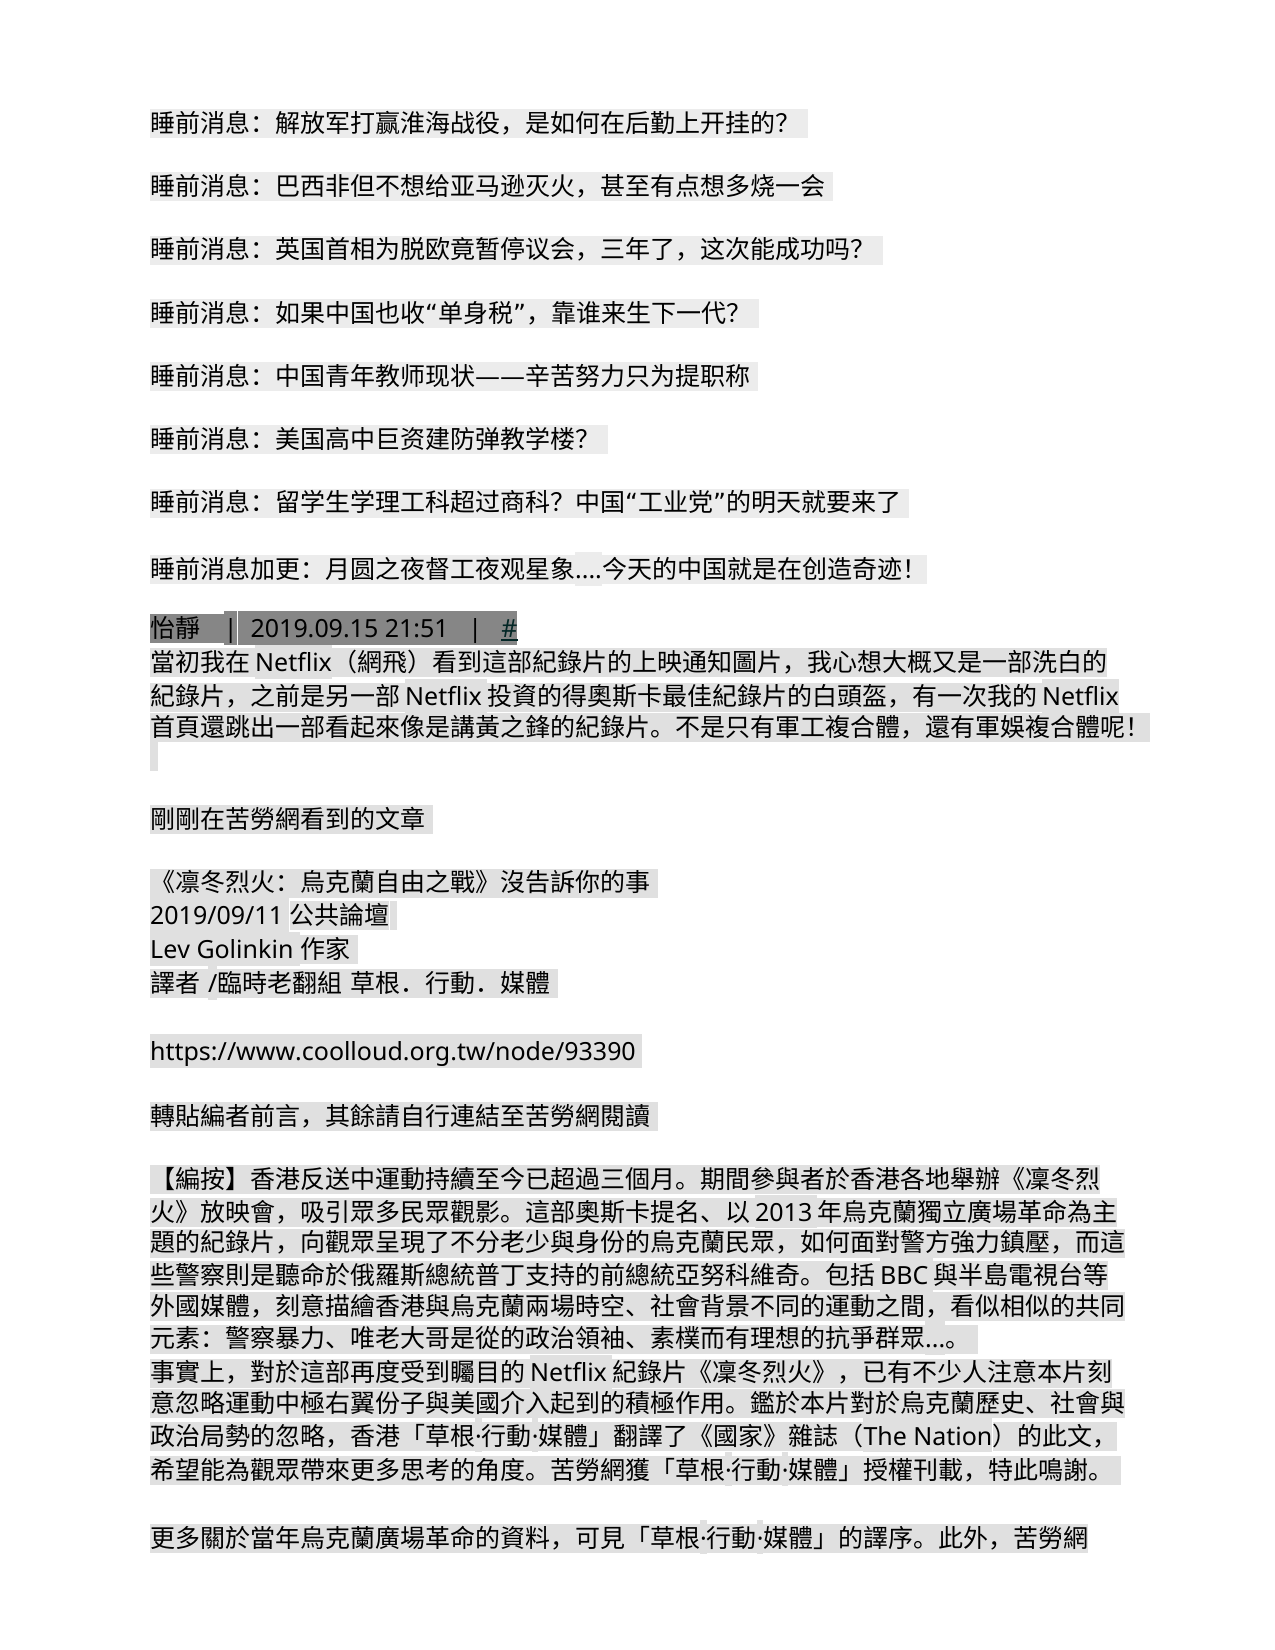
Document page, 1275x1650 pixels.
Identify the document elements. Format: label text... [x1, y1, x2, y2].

text 怡靜 | 2019.09.15 21:51 | # [150, 611, 1125, 645]
text 睡前消息：解放军打赢淮海战役，是如何在后勤上开挂的？ 睡前消息：巴西非但不想给亚马逊灭火，甚至有点想多烧一会 睡前消息：英国首相为脱欧竟暂停议会，三年了，这次能成功吗？ 睡前消息：如果中国也收“单身税”，靠谁来生下一代？ 睡前消息：中国青年教师现状——辛苦努力只为提职称 睡前消息：美国高中巨资建防弹教学楼？ 睡前消息：留学生学理工科超过商科？中国“工业党”的明天就要来了 睡前消息加更：月圆之夜督工夜观星象....今天的中国就是在创造奇迹！ [150, 75, 1125, 586]
text 當初我在Netflix（網飛）看到這部紀錄片的上映通知圖片，我心想大概又是一部洗白的紀錄片，之前是另一部Netflix投資的得奧斯卡最佳紀錄片的白頭盔，有一次我的Netflix首頁還跳出一部看起來像是講黃之鋒的紀錄片。不是只有軍工複合體，還有軍娛複合體呢！ 剛剛在苦勞網看到的文章 《凛冬烈火：烏克蘭自由之戰》沒告訴你的事 2019/09/11 公共論壇 Lev Golinkin 作家 譯者 /臨時老翻組 草根．行動．媒體 https://www.coolloud.org.tw/node/93390 轉貼編者前言，其餘請自行連結至苦勞網閱讀 【編按】香港反送中運動持續至今已超過三個月。期間參與者於香港各地舉辦《凜冬烈火》放映會，吸引眾多民眾觀影。這部奧斯卡提名、以2013年烏克蘭獨立廣場革命為主題的紀錄片，向觀眾呈現了不分老少與身份的烏克蘭民眾，如何面對警方強力鎮壓，而這些警察則是聽命於俄羅斯總統普丁支持的前總統亞努科維奇。包括BBC與半島電視台等外國媒體，刻意描繪香港與烏克蘭兩場時空、社會背景不同的運動之間，看似相似的共同元素：警察暴力、唯老大哥是從的政治領袖、素樸而有理想的抗爭群眾...。 事實上，對於這部再度受到矚目的Netflix紀錄片《凜冬烈火》，已有不少人注意本片刻意忽略運動中極右翼份子與美國介入起到的積極作用。鑑於本片對於烏克蘭歷史、社會與政治局勢的忽略，香港「草根·行動·媒體」翻譯了《國家》雜誌（The Nation）的此文，希望能為觀眾帶來更多思考的角度。苦勞網獲「草根·行動·媒體」授權刊載，特此鳴謝。 更多關於當年烏克蘭廣場革命的資料，可見「草根·行動·媒體」的譯序。此外，苦勞網2014年的〈烏克蘭：抗議運動與法西斯〉一文也以詳實資料與左翼立場揭示當年運動始末與性質。 [150, 645, 1125, 1554]
